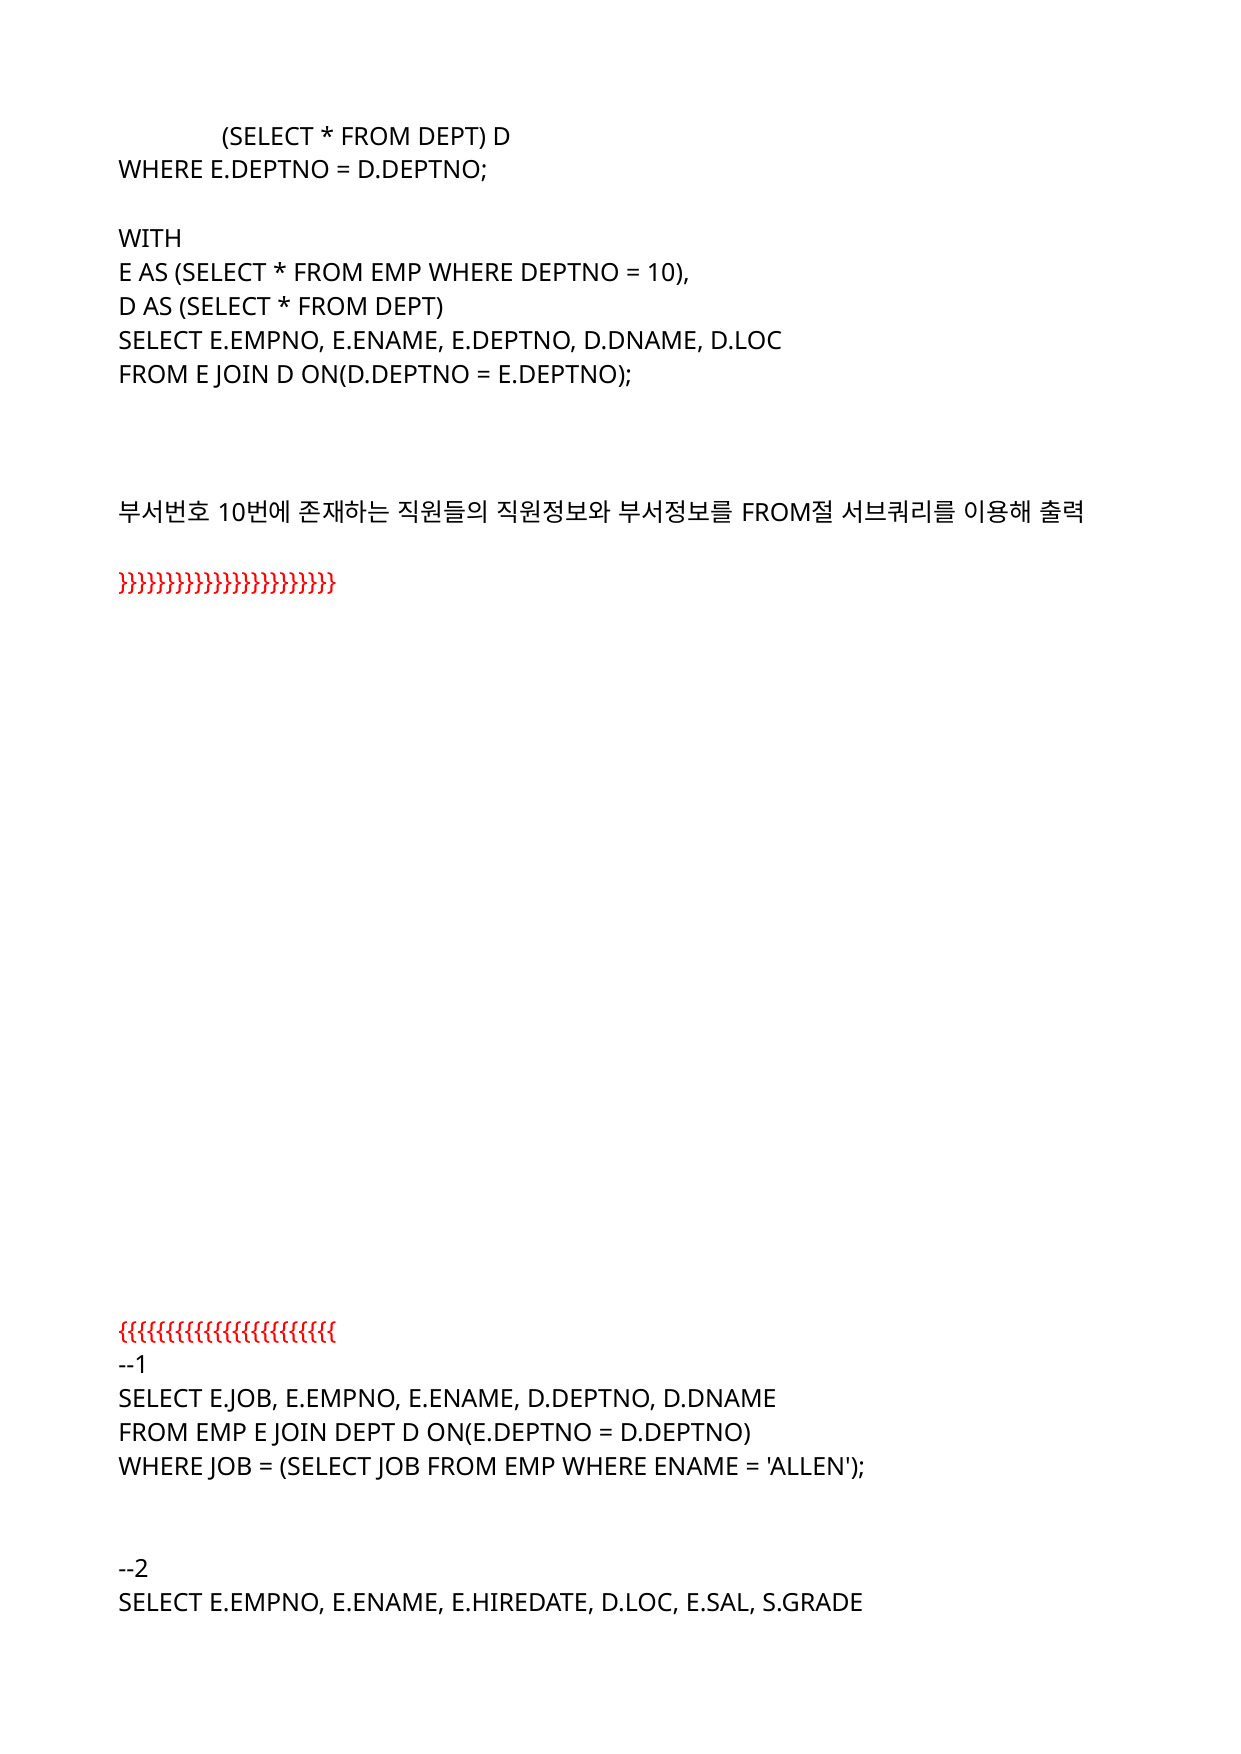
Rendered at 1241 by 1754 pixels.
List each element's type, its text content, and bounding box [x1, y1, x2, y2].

text --1 [118, 1347, 1122, 1381]
text WHERE JOB = (SELECT JOB FROM EMP WHERE ENAME = 'ALLEN'); [118, 1449, 1122, 1483]
text }}}}}}}}}}}}}}}}}}}}}}} [118, 563, 1122, 597]
text SELECT E.EMPNO, E.ENAME, E.DEPTNO, D.DNAME, D.LOC [118, 322, 1122, 357]
text FROM EMP E JOIN DEPT D ON(E.DEPTNO = D.DEPTNO) [118, 1415, 1122, 1449]
text (SELECT * FROM DEPT) D [118, 118, 1122, 152]
text D AS (SELECT * FROM DEPT) [118, 288, 1122, 322]
text FROM E JOIN D ON(D.DEPTNO = E.DEPTNO); [118, 357, 1122, 391]
text --2 [118, 1551, 1122, 1585]
text SELECT E.EMPNO, E.ENAME, E.HIREDATE, D.LOC, E.SAL, S.GRADE [118, 1585, 1122, 1619]
text 부서번호 10번에 존재하는 직원들의 직원정보와 부서정보를 FROM절 서브쿼리를 이용해 출력 [118, 493, 1122, 529]
text {{{{{{{{{{{{{{{{{{{{{{{ [118, 1312, 1122, 1347]
text WITH [118, 220, 1122, 254]
text SELECT E.JOB, E.EMPNO, E.ENAME, D.DEPTNO, D.DNAME [118, 1381, 1122, 1415]
text E AS (SELECT * FROM EMP WHERE DEPTNO = 10), [118, 254, 1122, 288]
text WHERE E.DEPTNO = D.DEPTNO; [118, 152, 1122, 186]
